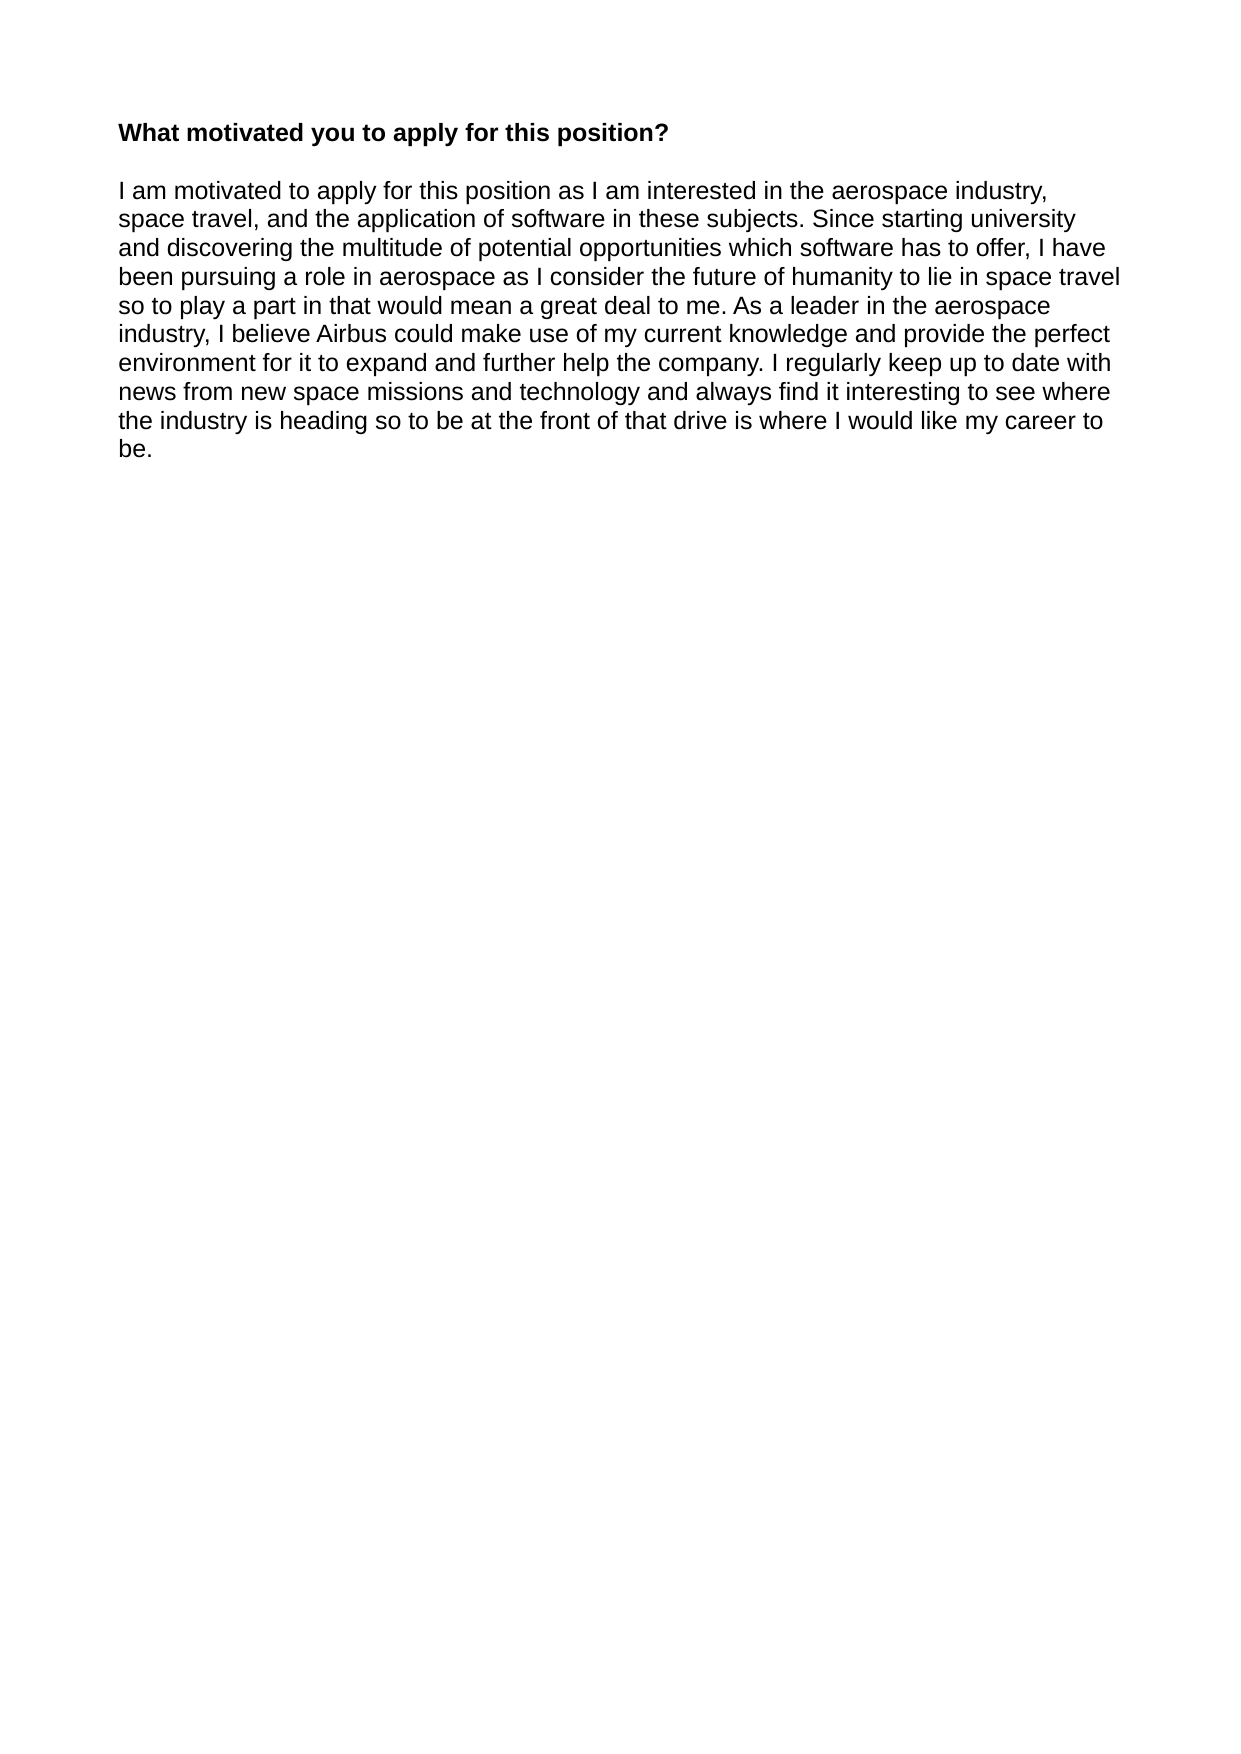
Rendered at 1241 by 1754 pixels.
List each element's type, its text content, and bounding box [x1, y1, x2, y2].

text What motivated you to apply for this position? [118, 118, 1122, 147]
text I am motivated to apply for this position as I am interested in the aerospace industry, space travel, and the application of software in these subjects. Since starting university and discovering the multitude of potential opportunities which software has to offer, I have been pursuing a role in aerospace as I consider the future of humanity to lie in space travel so to play a part in that would mean a great deal to me. As a leader in the aerospace industry, I believe Airbus could make use of my current knowledge and provide the perfect environment for it to expand and further help the company. I regularly keep up to date with news from new space missions and technology and always find it interesting to see where the industry is heading so to be at the front of that drive is where I would like my career to be. [118, 176, 1122, 463]
